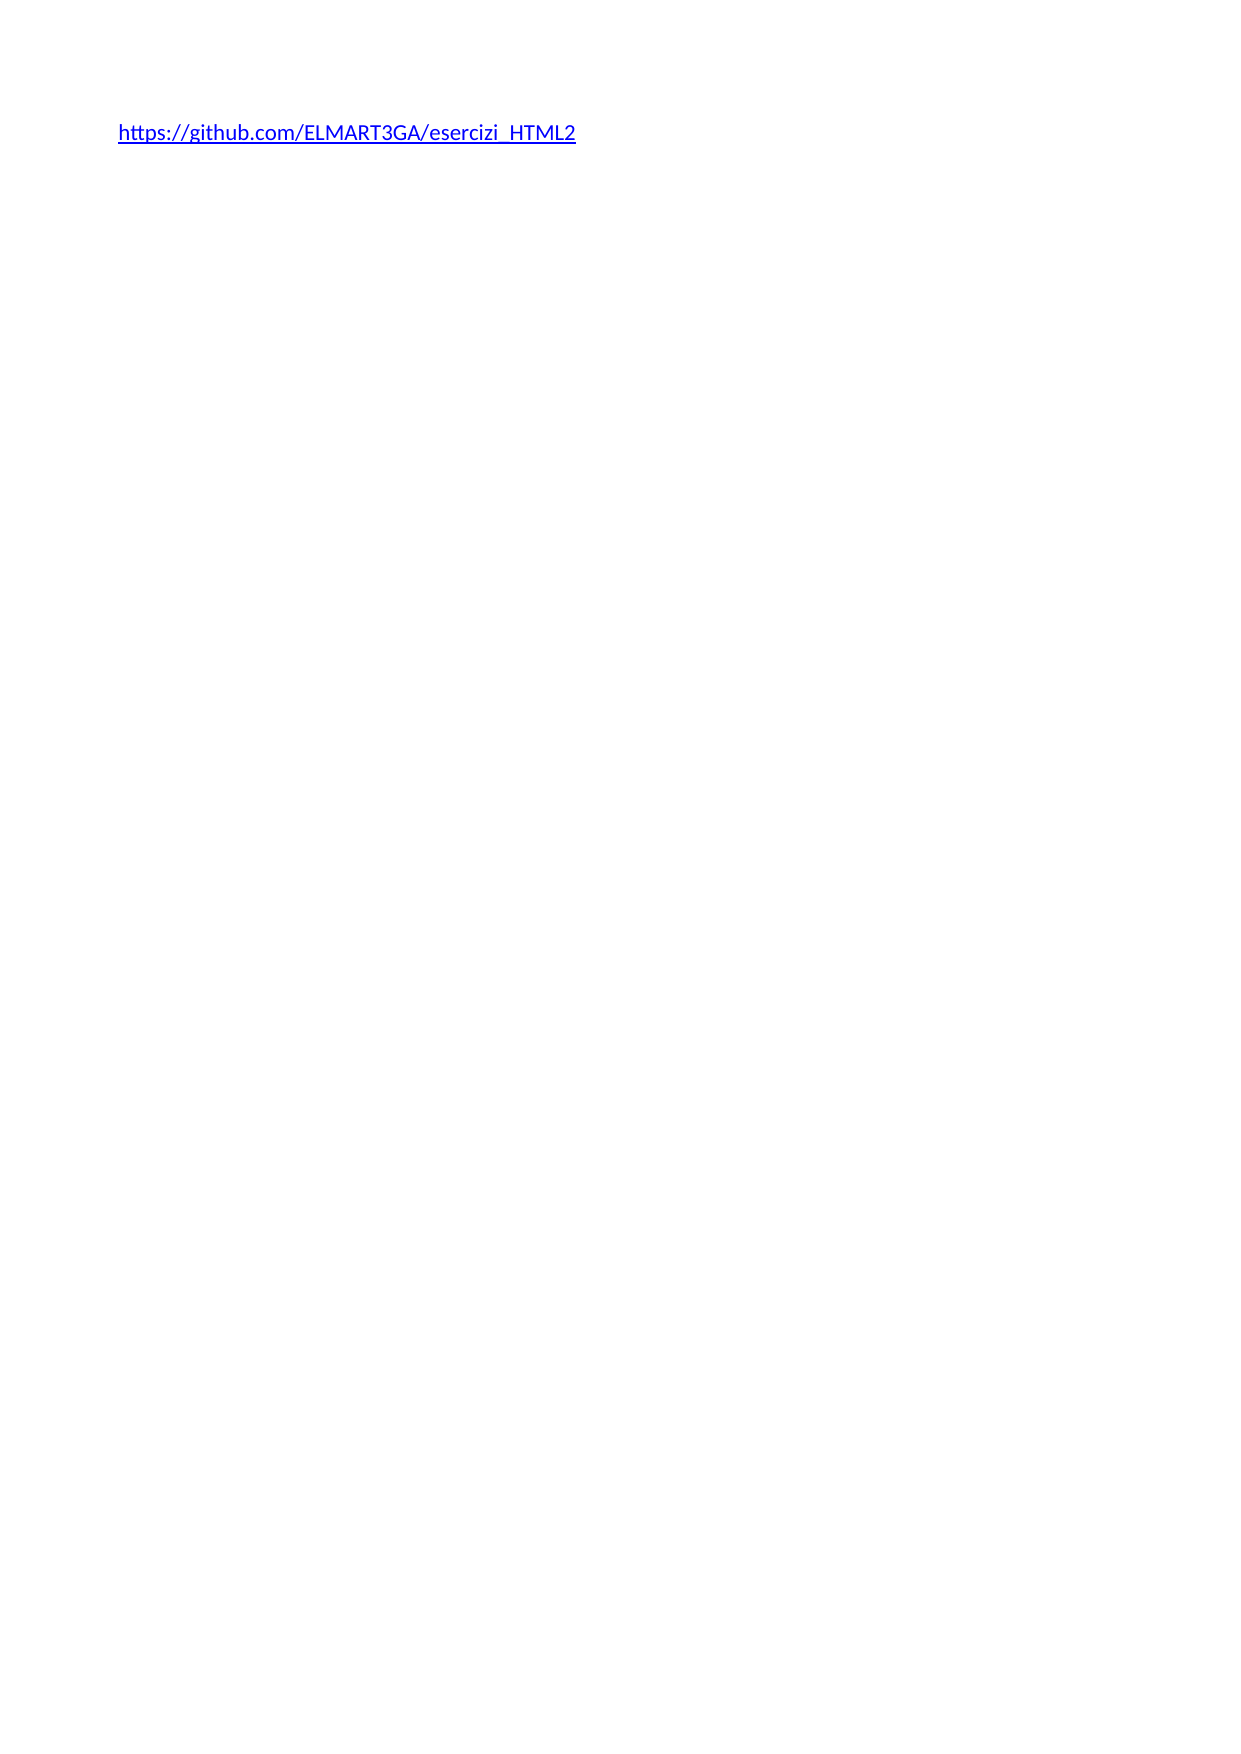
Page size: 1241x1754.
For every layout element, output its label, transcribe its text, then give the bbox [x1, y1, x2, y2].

text https://github.com/ELMART3GA/esercizi_HTML2 [118, 118, 1122, 146]
